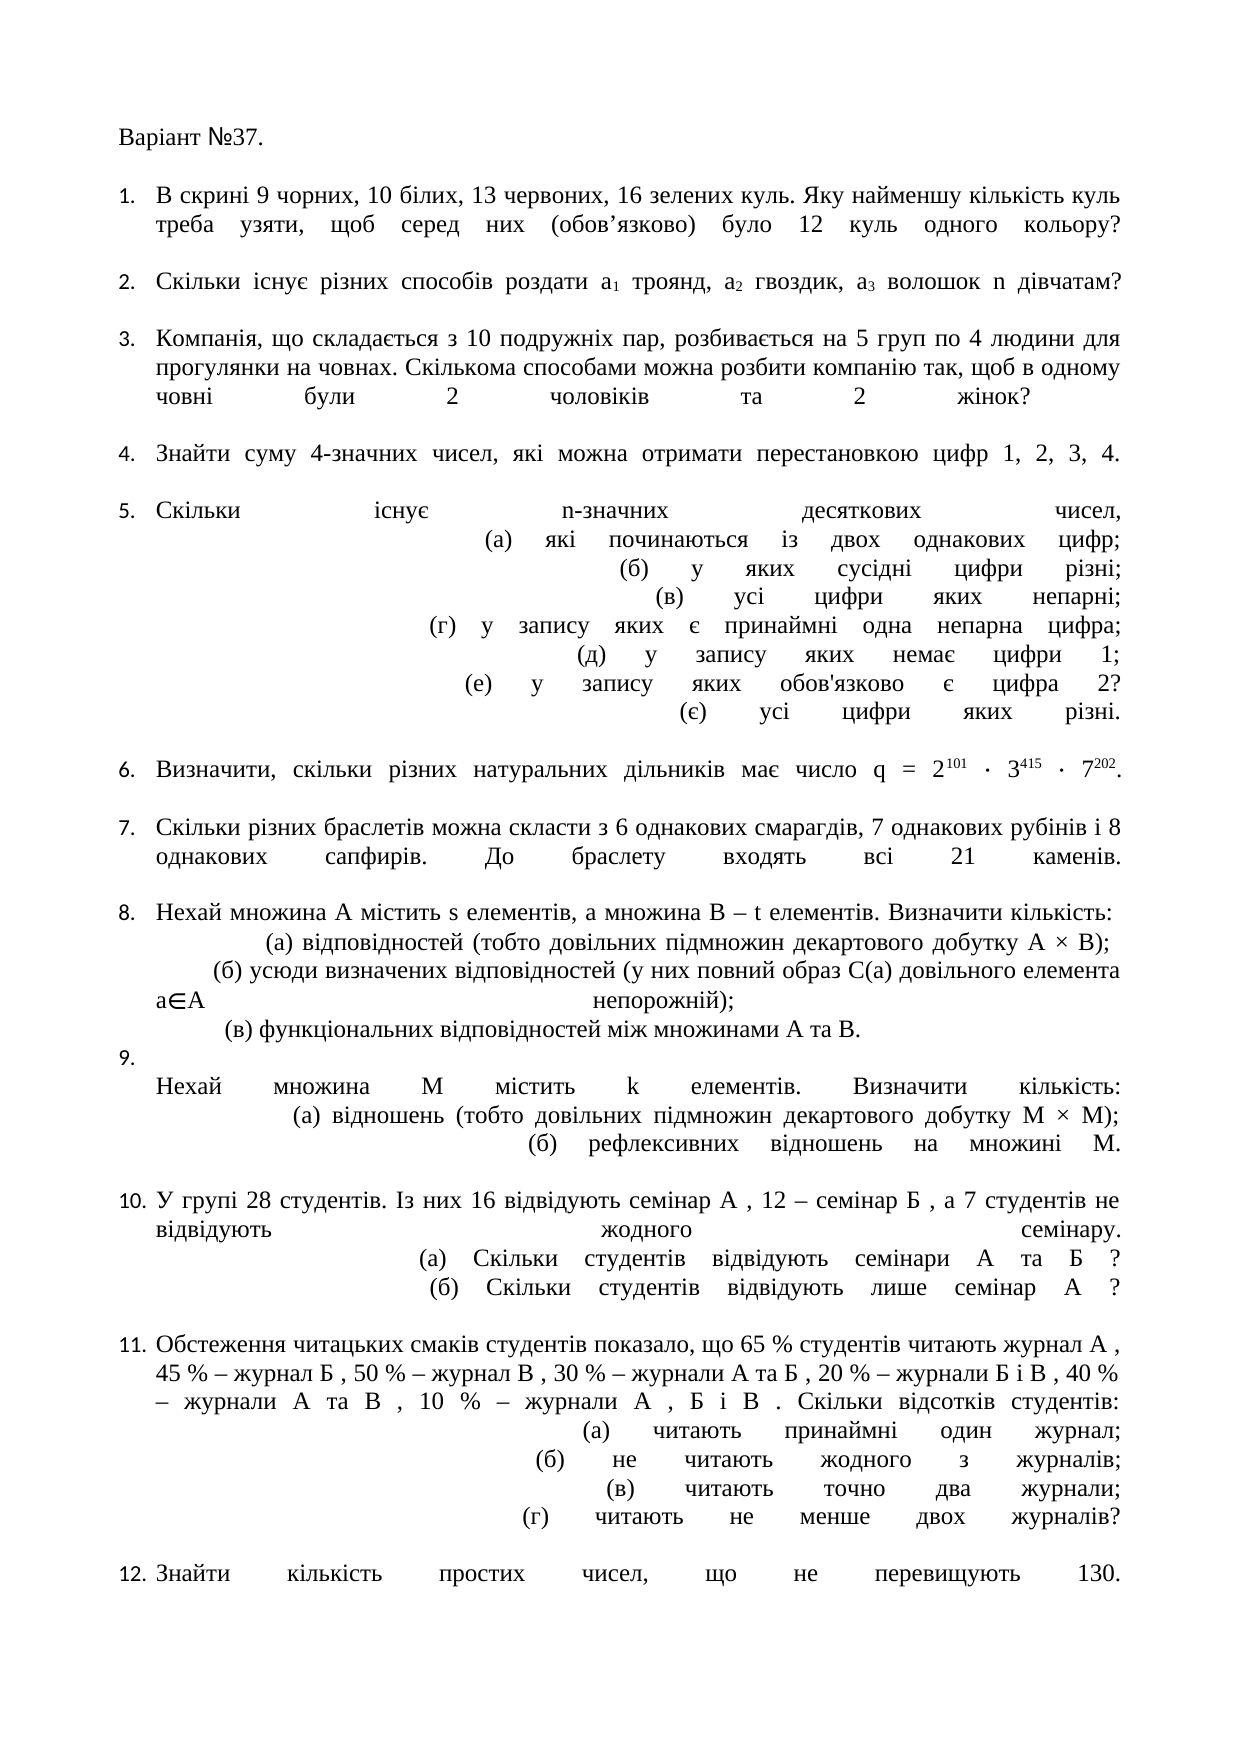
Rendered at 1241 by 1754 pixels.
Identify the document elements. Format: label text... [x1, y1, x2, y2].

list Знайти суму 4-значних чисел, які можна отримати перестановкою цифр 1, 2, 3, 4. [118, 438, 1122, 495]
list Компанiя, що складається з 10 подружнiх пар, розбивається на 5 груп по 4 людини для прогулянки на човнах. Скiлькома способами можна розбити компанію так, щоб в одному човнi були 2 чоловiкiв та 2 жiнок? [118, 323, 1122, 438]
list Визначити, скільки різних натуральних дільників має число q = 2101 ⋅ 3415 ⋅ 7202. [118, 753, 1122, 812]
list Знайти кількість простих чисел, що не перевищують 130. [118, 1558, 1122, 1615]
list Скільки існує n-значних десяткових чисел, (а) які починаються із двох однакових цифр; (б) у яких сусідні цифри різні; (в) усі цифри яких непарні; (г) у запису яких є принаймні одна непарна цифра; (д) у запису яких немає цифри 1; (е) у запису яких обов'язково є цифра 2? (є) усі цифри яких різні. [118, 495, 1122, 753]
list У групі 28 студентів. Із них 16 відвідують семінар А , 12 – семінар Б , а 7 студентів не відвідують жодного семінару. (а) Скільки студентів відвідують семінари А та Б ? (б) Скільки студентів відвідують лише семінар А ? [118, 1185, 1122, 1329]
text Варіант №37. [118, 118, 1122, 180]
list Скiльки рiзних браслетiв можна скласти з 6 однакових смарагдiв, 7 однакових рубiнiв i 8 однакових сапфирiв. До браслету входять всi 21 каменiв. [118, 812, 1122, 897]
list Обстеження читацьких смаків студентів показало, що 65 % студентів читають журнал А , 45 % – журнал Б , 50 % – журнал В , 30 % – журнали А та Б , 20 % – журнали Б і В , 40 % – журнали А та В , 10 % – журнали А , Б і В . Скільки відсотків студентів: (а) читають принаймні один журнал; (б) не читають жодного з журналів; (в) читають точно два журнали; (г) читають не менше двох журналів? [118, 1329, 1122, 1558]
list Скільки існує різних способів роздати а1 троянд, а2 гвоздик, а3 волошок n дівчатам? [118, 266, 1122, 323]
list Нехай множина A містить s елементів, а множина B – t елементів. Визначити кількість: (а) відповідностей (тобто довільних підмножин декартового добутку A × B); (б) усюди визначених відповідностей (у них повний образ C(a) довільного елемента a∈A непорожній); (в) функціональних відповідностей між множинами A та B. [118, 897, 1122, 1043]
list Нехай множина M містить k елементів. Визначити кількість: (а) відношень (тобто довільних підмножин декартового добутку M × M); (б) рефлексивних відношень на множині M. [118, 1043, 1122, 1185]
list В скрині 9 чорних, 10 білих, 13 червоних, 16 зелених куль. Яку найменшу кількість куль треба узяти, щоб серед них (обов’язково) було 12 куль одного кольору? [118, 180, 1122, 266]
